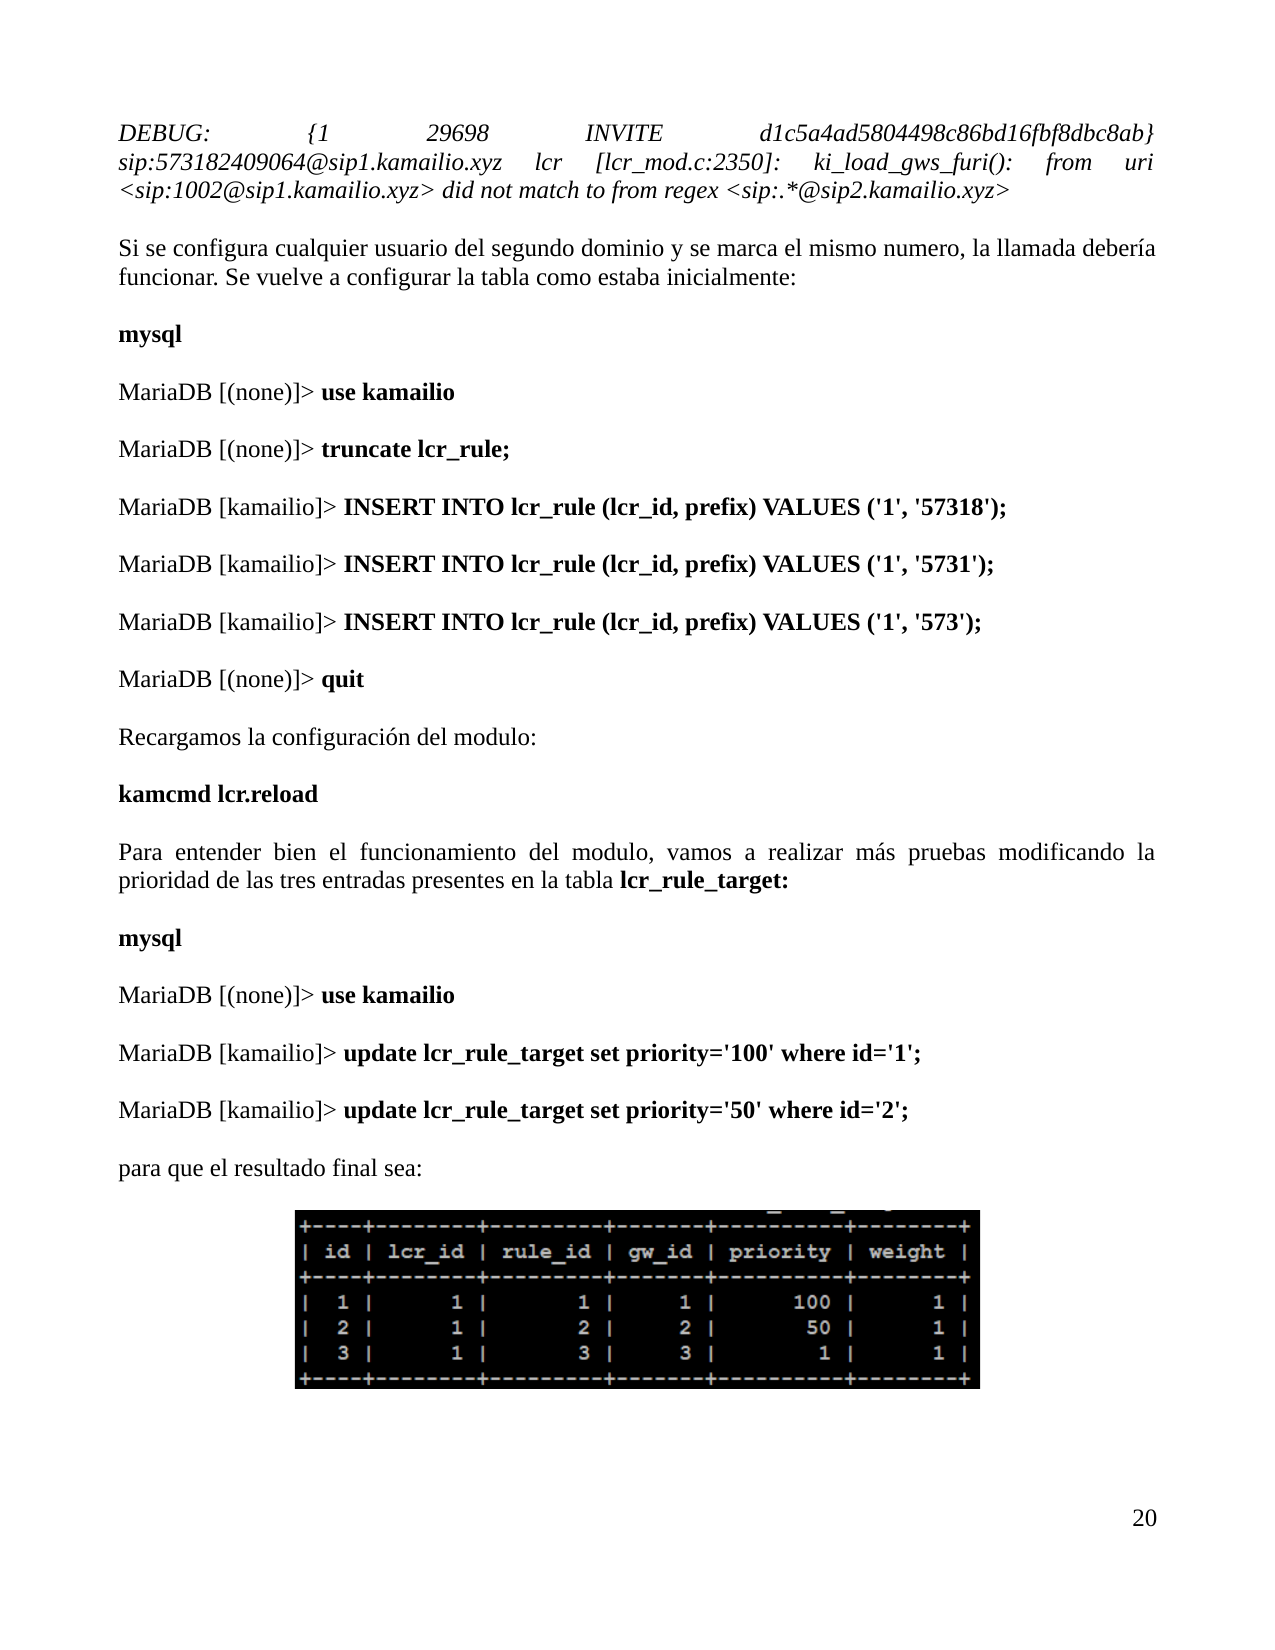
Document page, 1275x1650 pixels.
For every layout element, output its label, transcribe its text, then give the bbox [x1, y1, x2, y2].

text MariaDB [(none)]> use kamailio [118, 981, 1157, 1009]
text MariaDB [(none)]> use kamailio [118, 377, 1157, 406]
picture [294, 1210, 981, 1389]
text Si se configura cualquier usuario del segundo dominio y se marca el mismo numero, la llamada debería funcionar. Se vuelve a configurar la tabla como estaba inicialmente: [118, 233, 1157, 291]
text MariaDB [kamailio]> update lcr_rule_target set priority='100' where id='1'; [118, 1038, 1157, 1067]
text para que el resultado final sea: [118, 1153, 1157, 1182]
text mysql [118, 319, 1157, 348]
text mysql [118, 923, 1157, 952]
text Para entender bien el funcionamiento del modulo, vamos a realizar más pruebas modificando la prioridad de las tres entradas presentes en la tabla lcr_rule_target: [118, 837, 1157, 894]
text MariaDB [(none)]> truncate lcr_rule; [118, 434, 1157, 463]
text MariaDB [kamailio]> INSERT INTO lcr_rule (lcr_id, prefix) VALUES ('1', '5731'); [118, 549, 1157, 578]
text kamcmd lcr.reload [118, 779, 1157, 808]
text MariaDB [(none)]> quit [118, 664, 1157, 693]
text DEBUG: {1 29698 INVITE d1c5a4ad5804498c86bd16fbf8dbc8ab} sip:573182409064@sip1.kamailio.xyz lcr [lcr_mod.c:2350]: ki_load_gws_furi(): from uri <sip:1002@sip1.kamailio.xyz> did not match to from regex <sip:.*@sip2.kamailio.xyz> [118, 118, 1157, 204]
text MariaDB [kamailio]> INSERT INTO lcr_rule (lcr_id, prefix) VALUES ('1', '573'); [118, 607, 1157, 636]
text Recargamos la configuración del modulo: [118, 722, 1157, 751]
text MariaDB [kamailio]> update lcr_rule_target set priority='50' where id='2'; [118, 1096, 1157, 1124]
text MariaDB [kamailio]> INSERT INTO lcr_rule (lcr_id, prefix) VALUES ('1', '57318'); [118, 492, 1157, 521]
